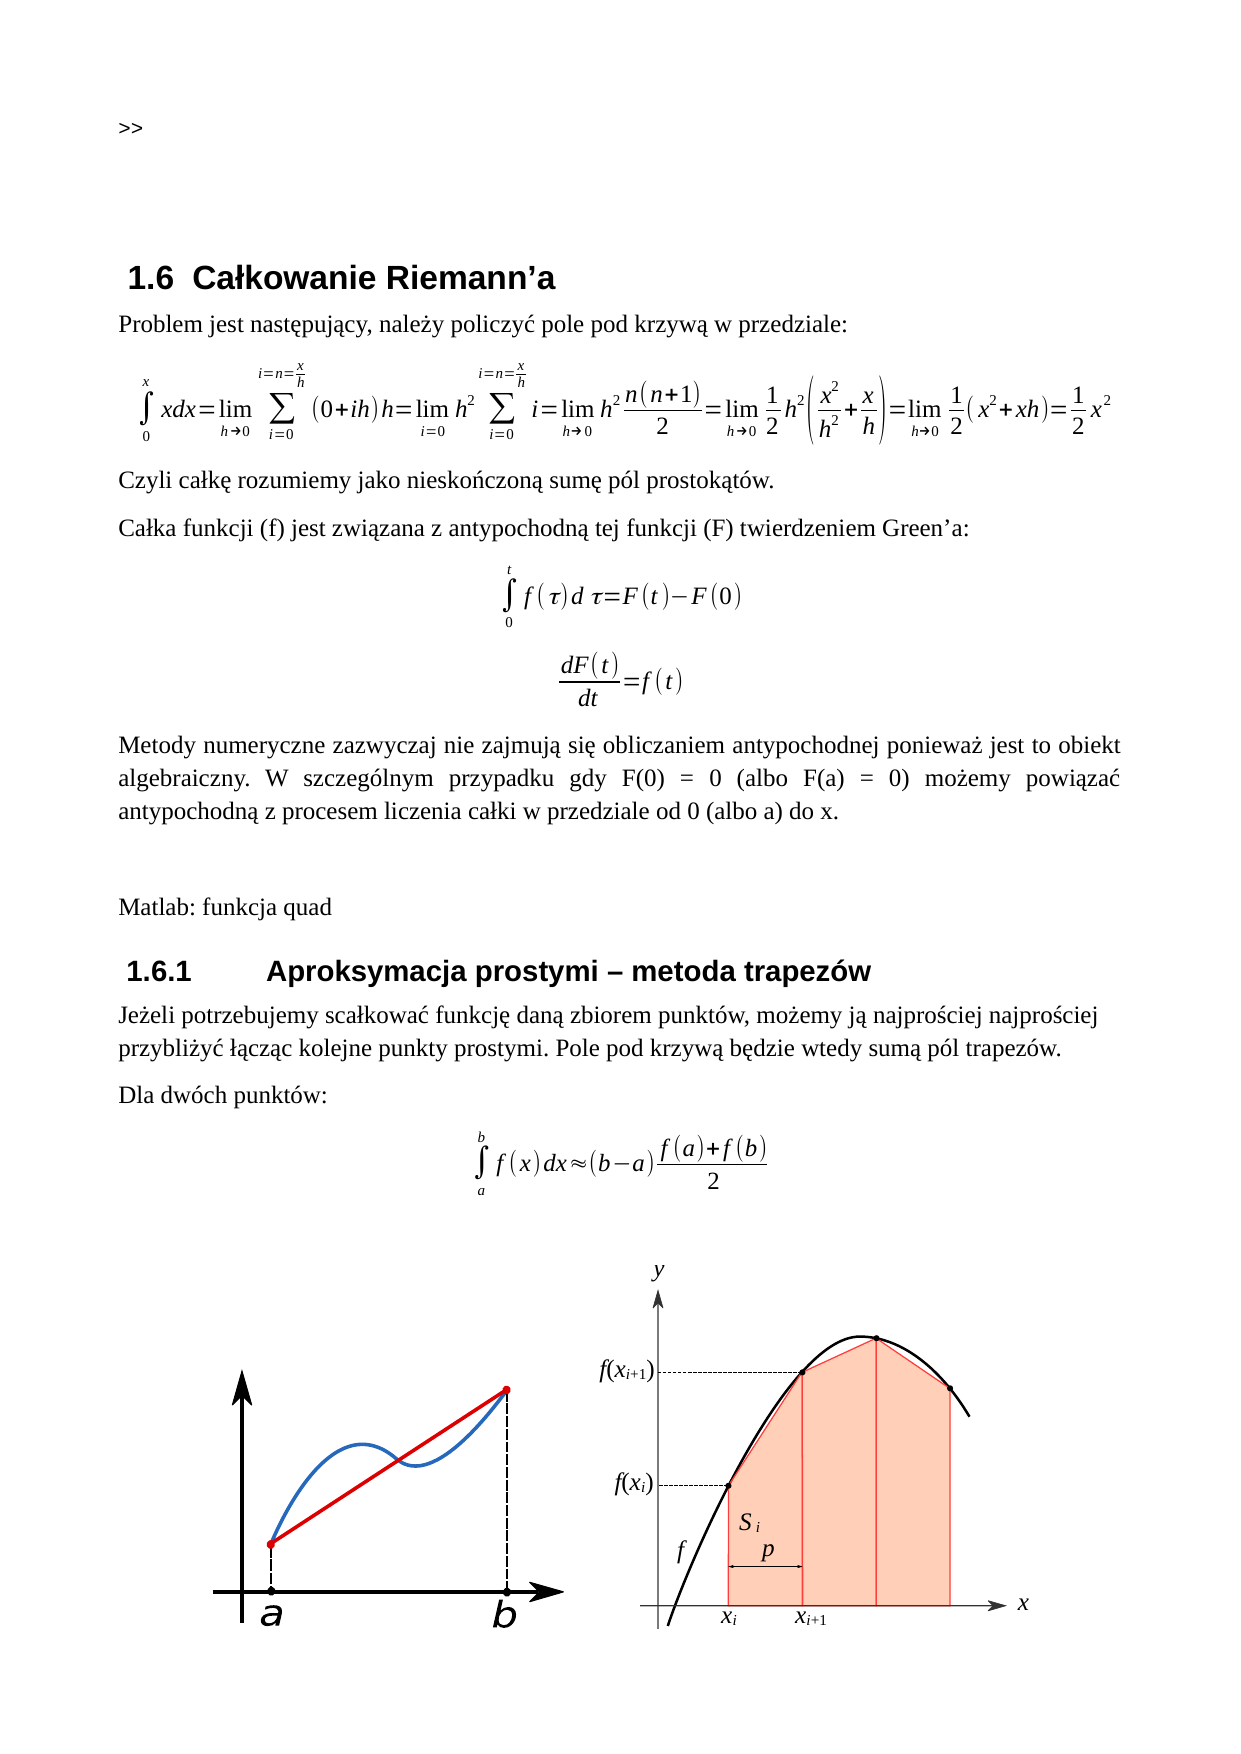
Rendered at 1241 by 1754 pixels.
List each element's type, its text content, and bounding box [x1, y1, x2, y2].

text Jeżeli potrzebujemy scałkować funkcję daną zbiorem punktów, możemy ją najprościej najprościej przybliżyć łącząc kolejne punkty prostymi. Pole pod krzywą będzie wtedy sumą pól trapezów. [118, 1000, 1122, 1062]
text Całka funkcji (f) jest związana z antypochodną tej funkcji (F) twierdzeniem Green’a: [118, 513, 1122, 542]
subtitle Całkowanie Riemann’a [118, 258, 1122, 296]
text >> [118, 118, 1122, 142]
text Czyli całkę rozumiemy jako nieskończoną sumę pól prostokątów. [118, 465, 1122, 494]
text Dla dwóch punktów: [118, 1081, 1122, 1109]
subtitle Aproksymacja prostymi – metoda trapezów [118, 954, 1122, 987]
text Problem jest następujący, należy policzyć pole pod krzywą w przedziale: [118, 309, 1122, 338]
text Metody numeryczne zazwyczaj nie zajmują się obliczaniem antypochodnej ponieważ jest to obiekt algebraiczny. W szczególnym przypadku gdy F(0) = 0 (albo F(a) = 0) możemy powiązać antypochodną z procesem liczenia całki w przedziale od 0 (albo a) do x. [118, 730, 1122, 825]
text Matlab: funkcja quad [118, 892, 1122, 920]
